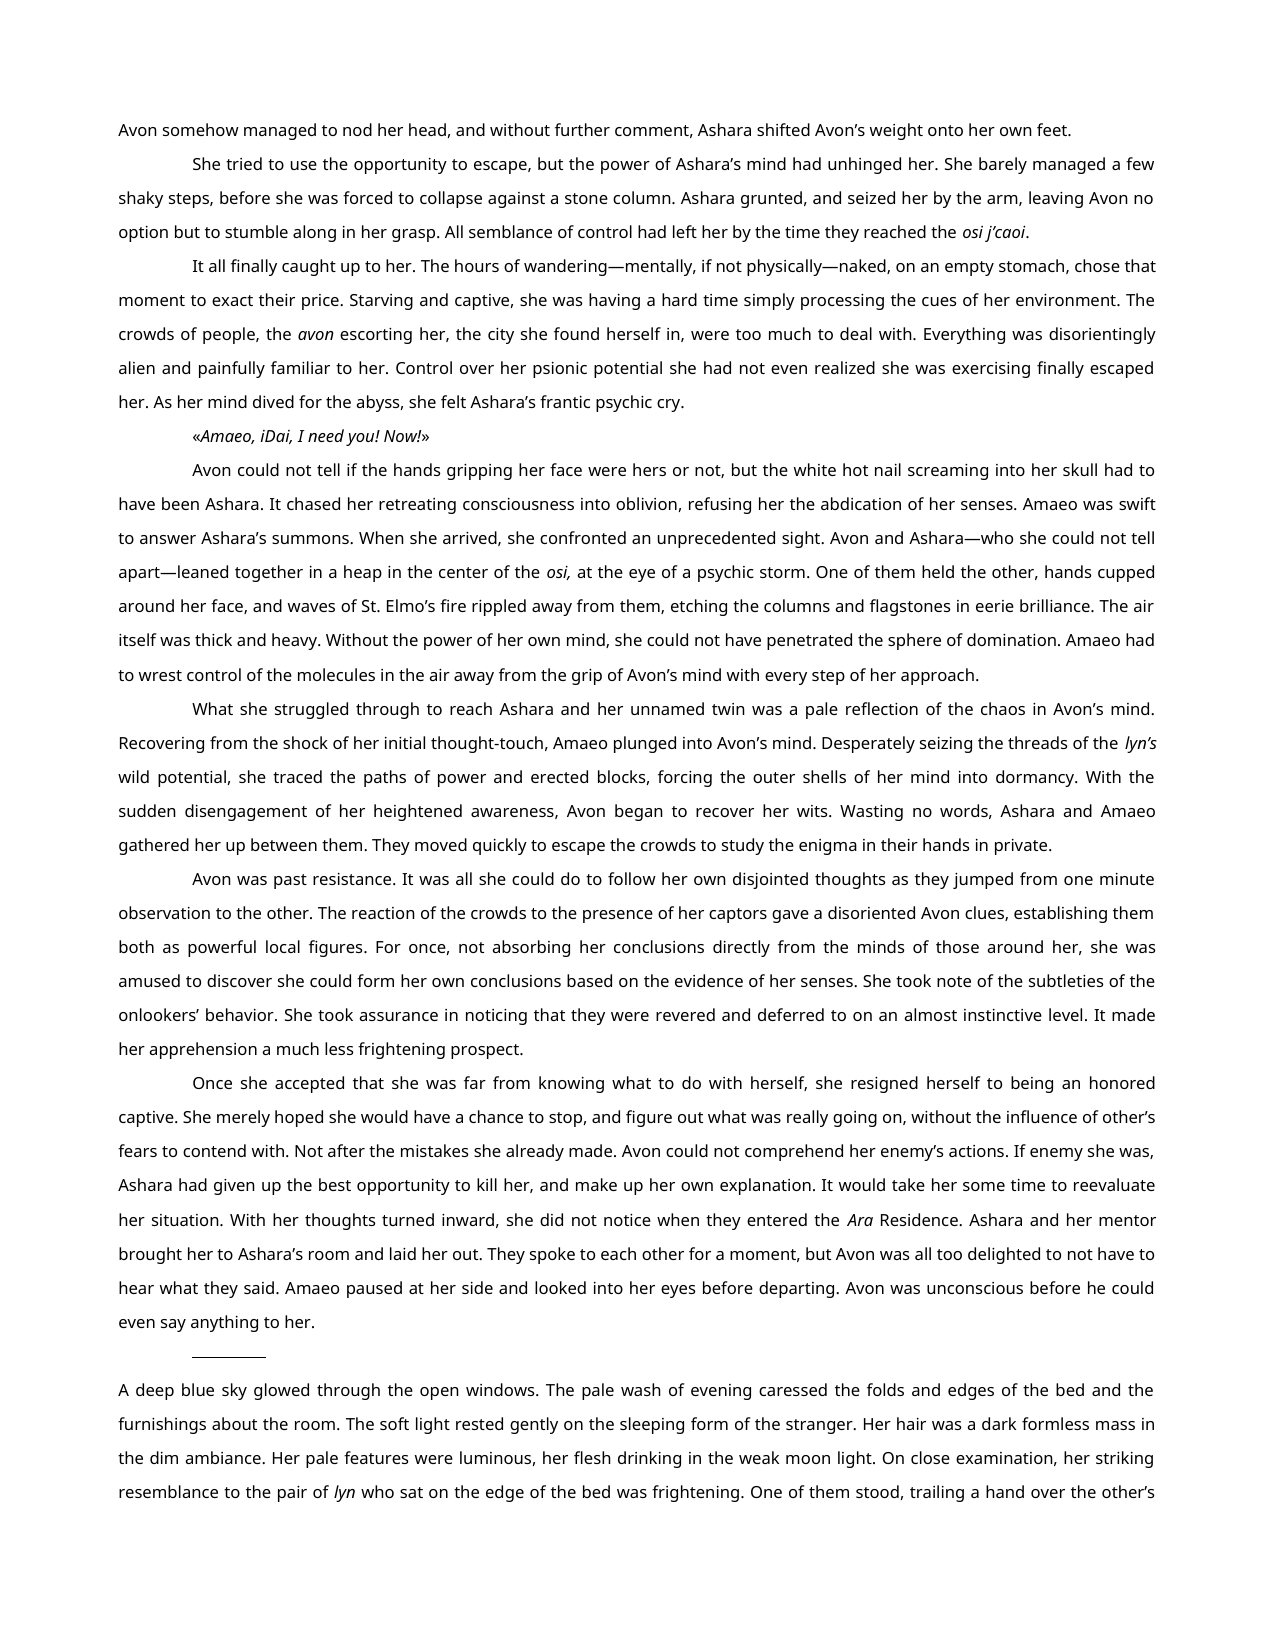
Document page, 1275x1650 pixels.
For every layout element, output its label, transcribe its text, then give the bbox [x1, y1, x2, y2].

text Avon could not tell if the hands gripping her face were hers or not, but the white hot nail screaming into her skull had to have been Ashara. It chased her retreating consciousness into oblivion, refusing her the abdication of her senses. Amaeo was swift to answer Ashara’s summons. When she arrived, she confronted an unprecedented sight. Avon and Ashara—who she could not tell apart—leaned together in a heap in the center of the osi, at the eye of a psychic storm. One of them held the other, hands cupped around her face, and waves of St. Elmo’s fire rippled away from them, etching the columns and flagstones in eerie brilliance. The air itself was thick and heavy. Without the power of her own mind, she could not have penetrated the sphere of domination. Amaeo had to wrest control of the molecules in the air away from the grip of Avon’s mind with every step of her approach. [118, 459, 1157, 686]
text What she struggled through to reach Ashara and her unnamed twin was a pale reflection of the chaos in Avon’s mind. Recovering from the shock of her initial thought-touch, Amaeo plunged into Avon’s mind. Desperately seizing the threads of the lyn’s wild potential, she traced the paths of power and erected blocks, forcing the outer shells of her mind into dormancy. With the sudden disengagement of her heightened awareness, Avon began to recover her wits. Wasting no words, Ashara and Amaeo gathered her up between them. They moved quickly to escape the crowds to study the enigma in their hands in private. [118, 697, 1157, 856]
text «Amaeo, iDai, I need you! Now!» [118, 425, 1157, 447]
text A deep blue sky glowed through the open windows. The pale wash of evening caressed the folds and edges of the bed and the furnishings about the room. The soft light rested gently on the sleeping form of the stranger. Her hair was a dark formless mass in the dim ambiance. Her pale features were luminous, her flesh drinking in the weak moon light. On close examination, her striking resemblance to the pair of lyn who sat on the edge of the bed was frightening. One of them stood, trailing a hand over the other’s [118, 1378, 1157, 1503]
text Avon somehow managed to nod her head, and without further comment, Ashara shifted Avon’s weight onto her own feet. [118, 118, 1157, 141]
text Once she accepted that she was far from knowing what to do with herself, she resigned herself to being an honored captive. She merely hoped she would have a chance to stop, and figure out what was really going on, without the influence of other’s fears to contend with. Not after the mistakes she already made. Avon could not comprehend her enemy’s actions. If enemy she was, Ashara had given up the best opportunity to kill her, and make up her own explanation. It would take her some time to reevaluate her situation. With her thoughts turned inward, she did not notice when they entered the Ara Residence. Ashara and her mentor brought her to Ashara’s room and laid her out. They spoke to each other for a moment, but Avon was all too delighted to not have to hear what they said. Amaeo paused at her side and looked into her eyes before departing. Avon was unconscious before he could even say anything to her. [118, 1072, 1157, 1333]
text Avon was past resistance. It was all she could do to follow her own disjointed thoughts as they jumped from one minute observation to the other. The reaction of the crowds to the presence of her captors gave a disoriented Avon clues, establishing them both as powerful local figures. For once, not absorbing her conclusions directly from the minds of those around her, she was amused to discover she could form her own conclusions based on the evidence of her senses. She took note of the subtleties of the onlookers’ behavior. She took assurance in noticing that they were revered and deferred to on an almost instinctive level. It made her apprehension a much less frightening prospect. [118, 867, 1157, 1061]
text It all finally caught up to her. The hours of wandering—mentally, if not physically—naked, on an empty stomach, chose that moment to exact their price. Starving and captive, she was having a hard time simply processing the cues of her environment. The crowds of people, the avon escorting her, the city she found herself in, were too much to deal with. Everything was disorientingly alien and painfully familiar to her. Control over her psionic potential she had not even realized she was exercising finally escaped her. As her mind dived for the abyss, she felt Ashara’s frantic psychic cry. [118, 254, 1157, 413]
text She tried to use the opportunity to escape, but the power of Ashara’s mind had unhinged her. She barely managed a few shaky steps, before she was forced to collapse against a stone column. Ashara grunted, and seized her by the arm, leaving Avon no option but to stumble along in her grasp. All semblance of control had left her by the time they reached the osi j’caoi. [118, 152, 1157, 243]
